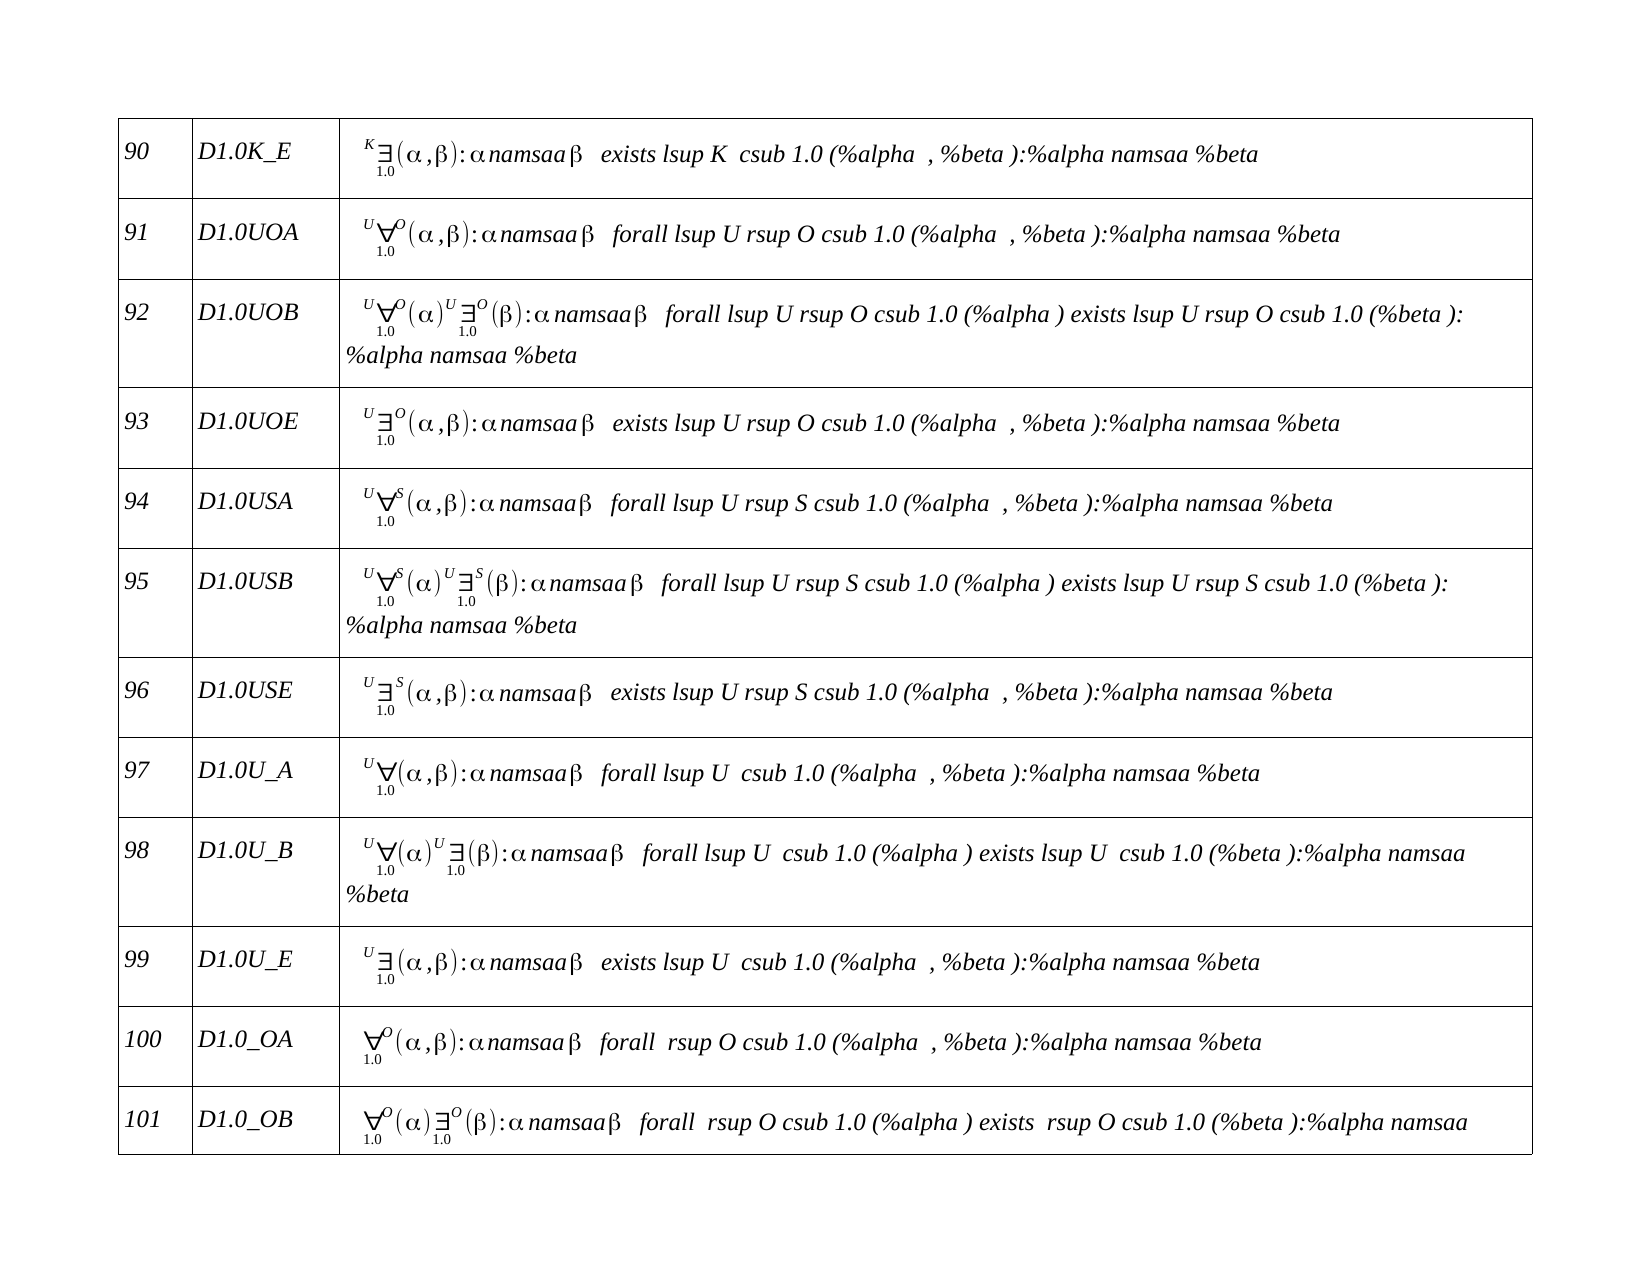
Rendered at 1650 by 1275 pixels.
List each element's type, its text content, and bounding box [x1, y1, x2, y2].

table_cell D1.0U_E [193, 927, 339, 1006]
table_cell D1.0_OB [193, 1087, 339, 1154]
table_cell D1.0USA [193, 469, 339, 548]
table_cell forall lsup U csub 1.0 (%alpha ) exists lsup U csub 1.0 (%beta ):%alpha namsaa %beta [340, 818, 1532, 926]
table_cell exists lsup U rsup S csub 1.0 (%alpha , %beta ):%alpha namsaa %beta [340, 658, 1532, 737]
table_cell forall lsup U rsup S csub 1.0 (%alpha ) exists lsup U rsup S csub 1.0 (%beta ):%alpha namsaa %beta [340, 549, 1532, 657]
table_cell D1.0USE [193, 658, 339, 737]
table_cell 97 [119, 738, 192, 817]
table_cell 100 [119, 1007, 192, 1086]
table_cell D1.0_OA [193, 1007, 339, 1086]
table_cell forall rsup O csub 1.0 (%alpha , %beta ):%alpha namsaa %beta [340, 1007, 1532, 1086]
table_cell 99 [119, 927, 192, 1006]
table_cell 91 [119, 199, 192, 278]
table_cell forall lsup U rsup O csub 1.0 (%alpha , %beta ):%alpha namsaa %beta [340, 199, 1532, 278]
table_cell forall lsup U csub 1.0 (%alpha , %beta ):%alpha namsaa %beta [340, 738, 1532, 817]
table_cell forall lsup U rsup S csub 1.0 (%alpha , %beta ):%alpha namsaa %beta [340, 469, 1532, 548]
table_cell D1.0U_B [193, 818, 339, 926]
table_cell 98 [119, 818, 192, 926]
table_cell D1.0U_A [193, 738, 339, 817]
table_cell D1.0UOE [193, 388, 339, 468]
table_cell 96 [119, 658, 192, 737]
table_cell 101 [119, 1087, 192, 1154]
table_cell D1.0USB [193, 549, 339, 657]
table_cell 94 [119, 469, 192, 548]
table_cell 93 [119, 388, 192, 468]
table_cell 90 [119, 119, 192, 198]
table_cell 95 [119, 549, 192, 657]
table_cell exists lsup U csub 1.0 (%alpha , %beta ):%alpha namsaa %beta [340, 927, 1532, 1006]
table_cell exists lsup U rsup O csub 1.0 (%alpha , %beta ):%alpha namsaa %beta [340, 388, 1532, 468]
table_cell D1.0UOB [193, 280, 339, 387]
table_cell exists lsup K csub 1.0 (%alpha , %beta ):%alpha namsaa %beta [340, 119, 1532, 198]
table_cell forall rsup O csub 1.0 (%alpha ) exists rsup O csub 1.0 (%beta ):%alpha namsaa %beta [340, 1087, 1532, 1154]
table_cell 92 [119, 280, 192, 387]
table_cell D1.0K_E [193, 119, 339, 198]
table_cell D1.0UOA [193, 199, 339, 278]
table_cell forall lsup U rsup O csub 1.0 (%alpha ) exists lsup U rsup O csub 1.0 (%beta ):%alpha namsaa %beta [340, 280, 1532, 387]
